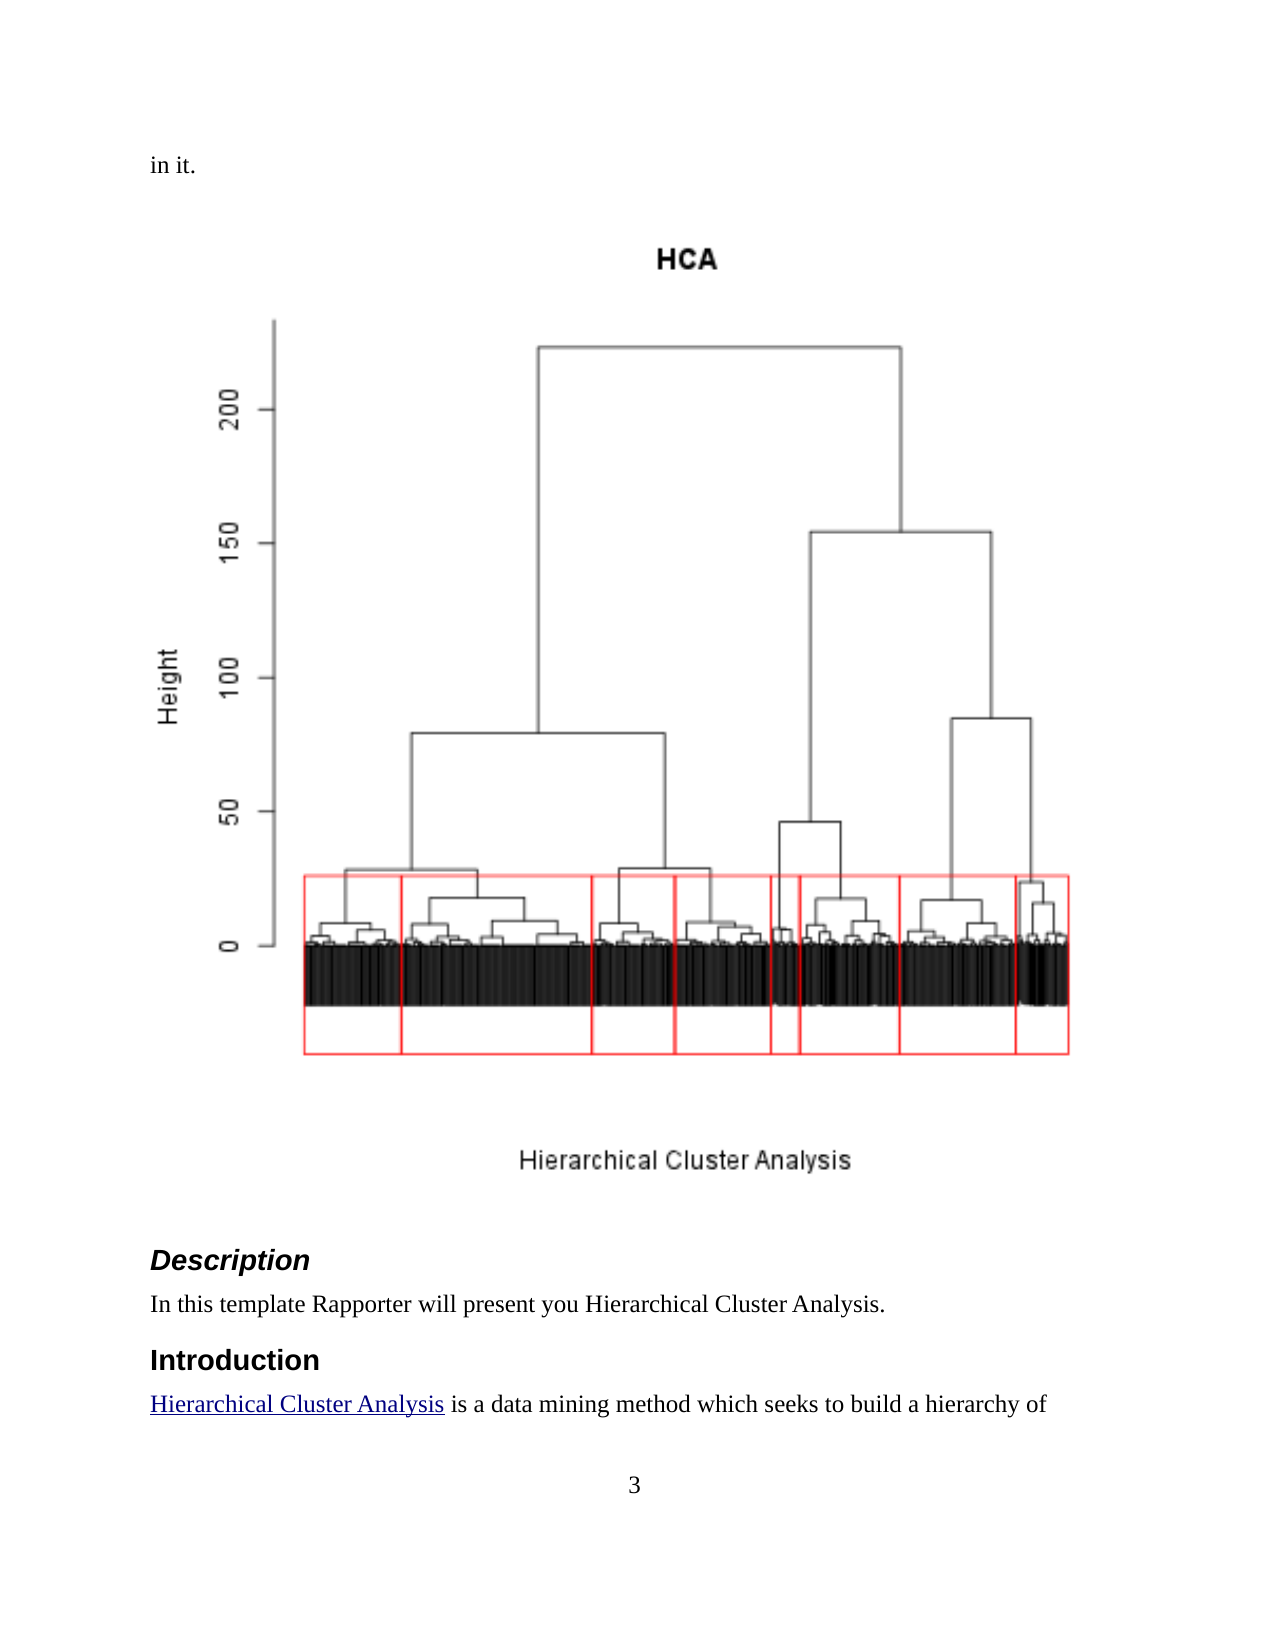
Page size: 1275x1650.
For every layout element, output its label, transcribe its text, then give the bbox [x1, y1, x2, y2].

text Hierarchical Cluster Analysis is a data mining method which seeks to build a hierarchy of [150, 1389, 1125, 1418]
text in it. [150, 150, 1125, 179]
text In this template Rapporter will present you Hierarchical Cluster Analysis. [150, 1289, 1125, 1318]
picture [150, 196, 1163, 1210]
subtitle Description [150, 1243, 1125, 1277]
subtitle Introduction [150, 1343, 1125, 1376]
